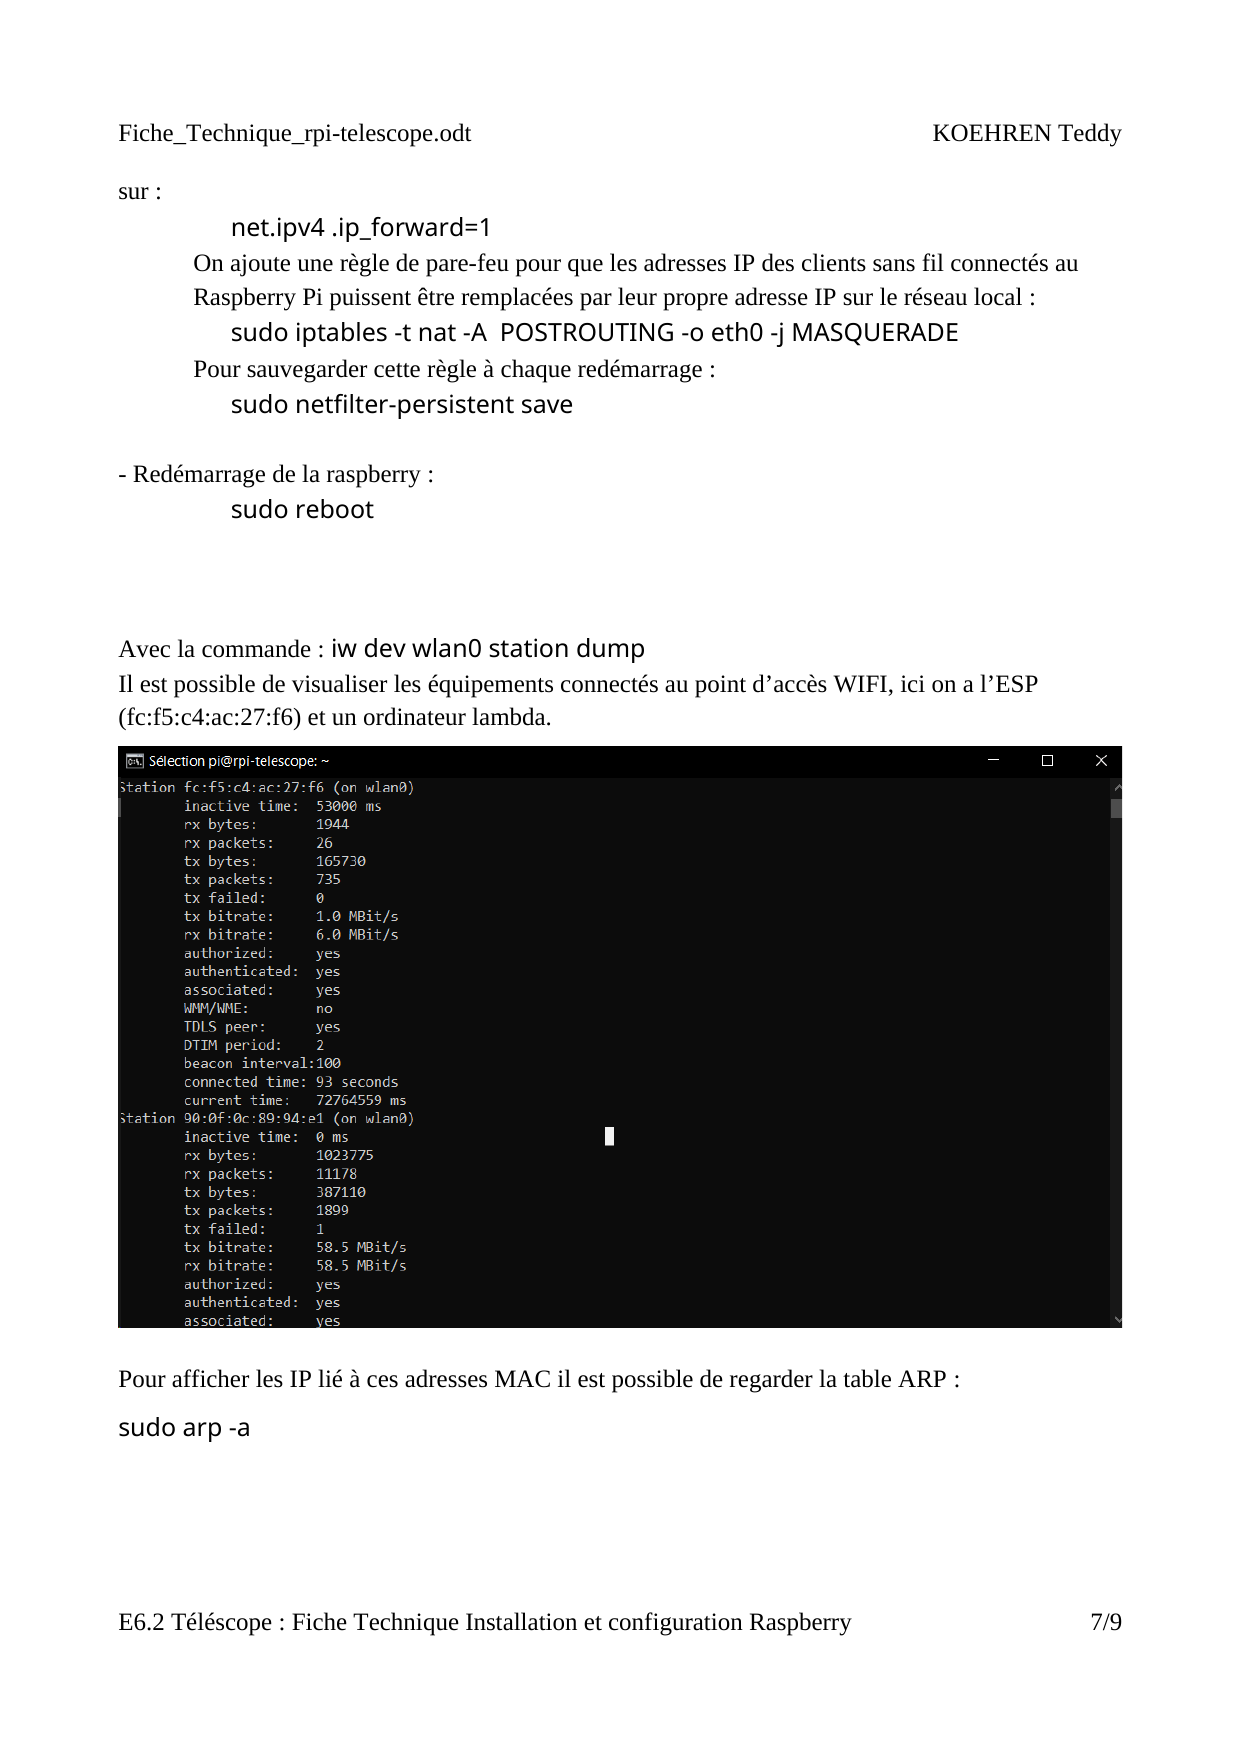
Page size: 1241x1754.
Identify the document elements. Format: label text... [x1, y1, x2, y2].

list net.ipv4 .ip_forward=1 [193, 209, 1122, 243]
list sudo netfilter-persistent save [193, 387, 1122, 421]
list On ajoute une règle de pare-feu pour que les adresses IP des clients sans fil connectés au Raspberry Pi puissent être remplacées par leur propre adresse IP sur le réseau local : [156, 248, 1122, 310]
list sudo reboot [193, 492, 1122, 526]
text Il est possible de visualiser les équipements connectés au point d’accès WIFI, ici on a l’ESP (fc:f5:c4:ac:27:f6) et un ordinateur lambda. [118, 669, 1122, 731]
text Pour afficher les IP lié à ces adresses MAC il est possible de regarder la table ARP : [118, 1364, 1122, 1393]
text sur : [118, 176, 1122, 205]
text Avec la commande : iw dev wlan0 station dump [118, 630, 1122, 664]
subtitle sudo arp -a [118, 1409, 1122, 1443]
list sudo iptables -t nat -A POSTROUTING -o eth0 -j MASQUERADE [193, 314, 1122, 349]
text - Redémarrage de la raspberry : [118, 459, 1122, 488]
picture [118, 746, 1123, 1328]
list Pour sauvegarder cette règle à chaque redémarrage : [156, 354, 1122, 382]
